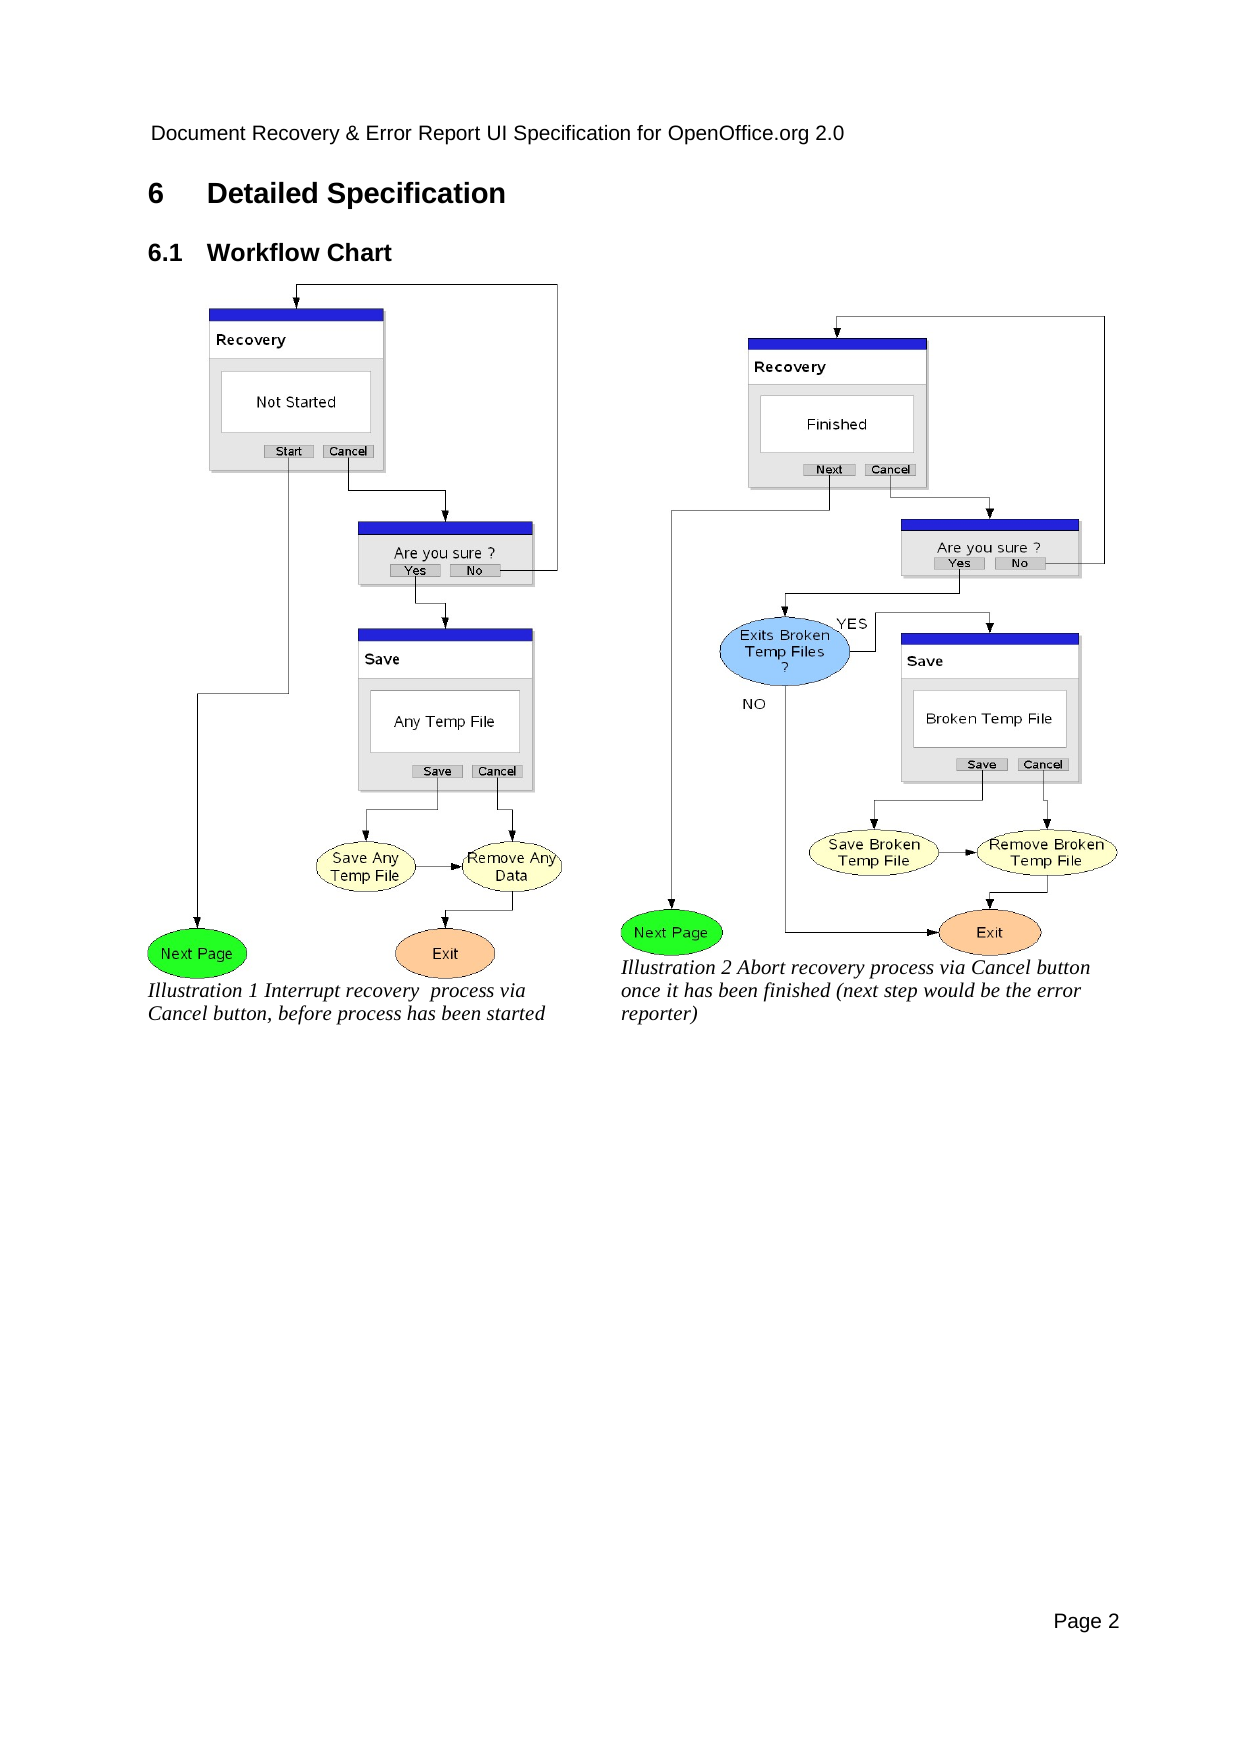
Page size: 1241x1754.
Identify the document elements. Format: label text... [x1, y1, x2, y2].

text Illustration 1 Interrupt recovery process via Cancel button, before process has been started [148, 979, 562, 1024]
subtitle Workflow Chart [148, 239, 1122, 267]
subtitle Detailed Specification [148, 177, 1122, 209]
picture [620, 310, 1118, 956]
picture [147, 278, 563, 979]
text Illustration 2 Abort recovery process via Cancel button once it has been finished (next step would be the error reporter) [621, 956, 1118, 1024]
